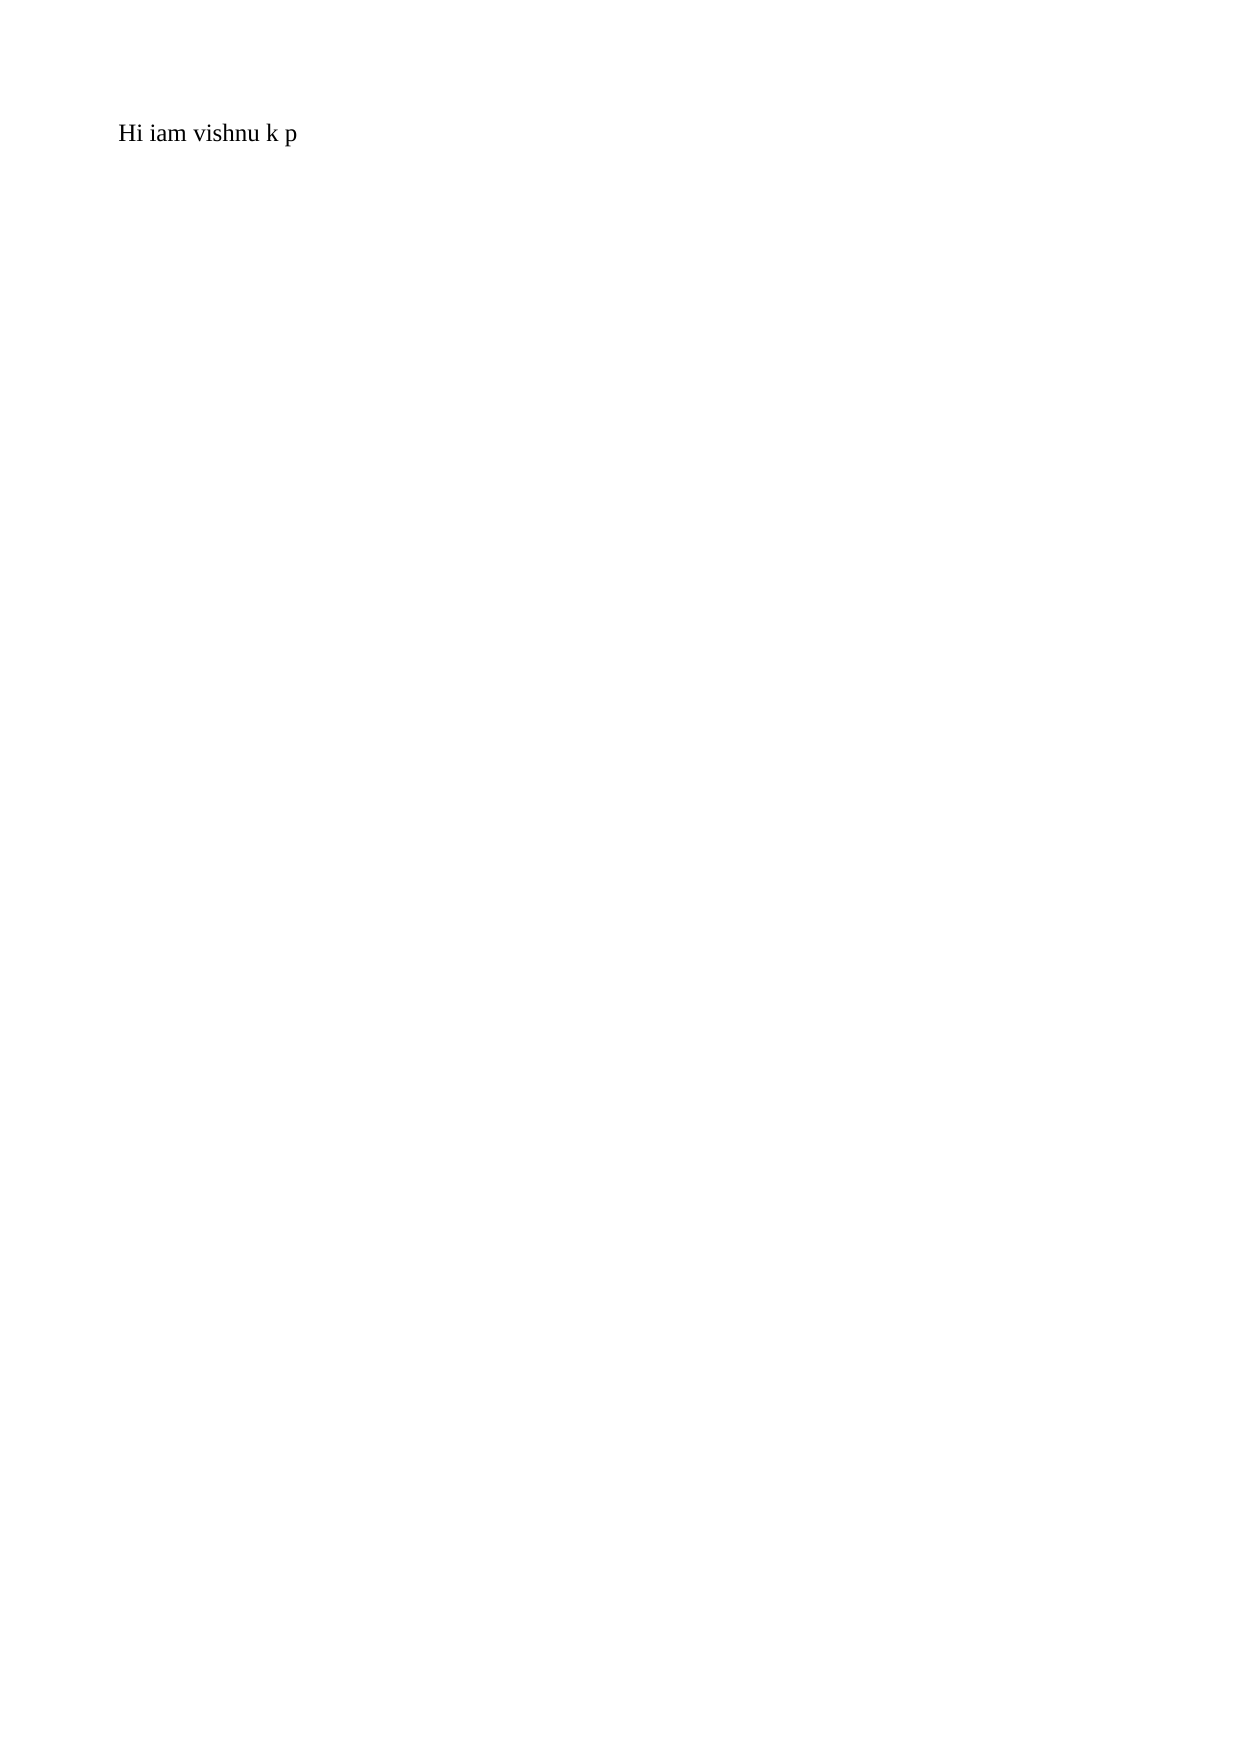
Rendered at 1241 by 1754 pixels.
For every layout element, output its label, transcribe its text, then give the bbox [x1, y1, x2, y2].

text Hi iam vishnu k p [118, 118, 1122, 147]
